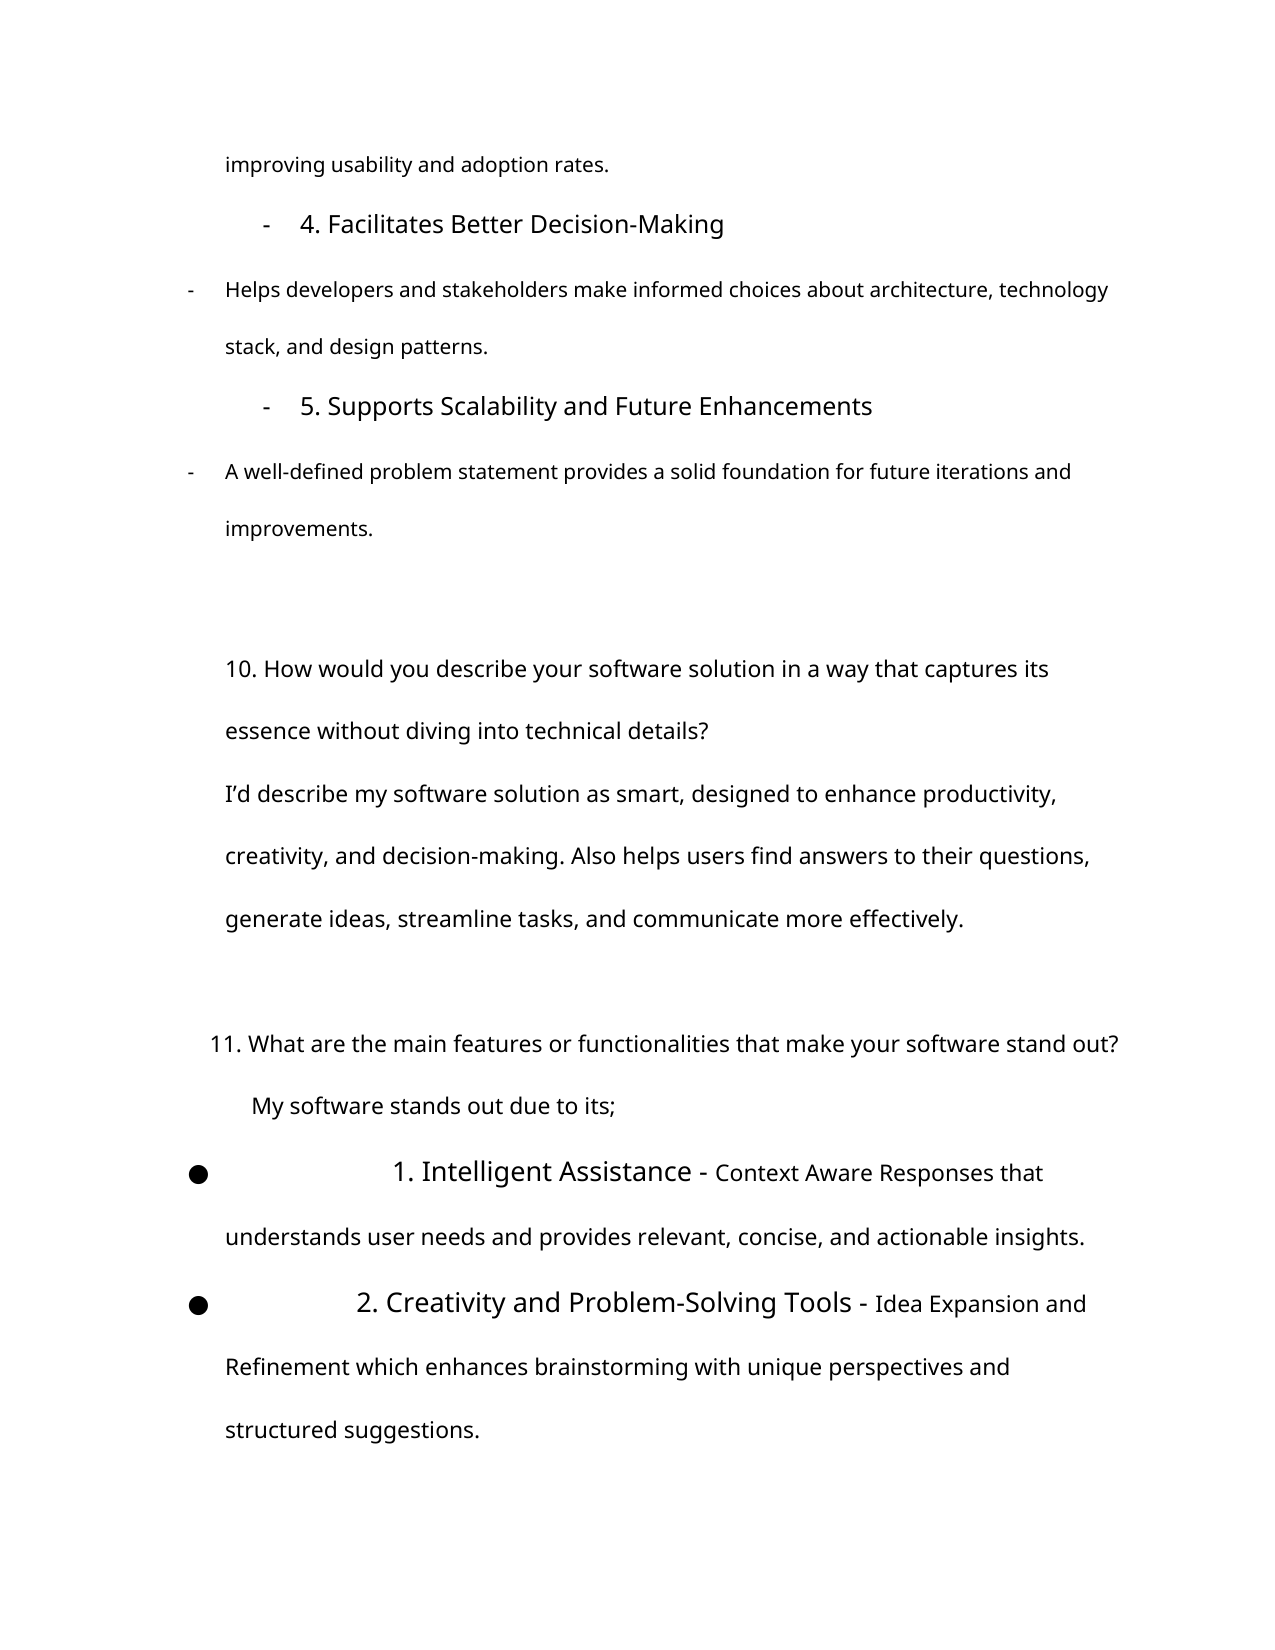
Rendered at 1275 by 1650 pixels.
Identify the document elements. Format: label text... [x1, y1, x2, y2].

list A well-defined problem statement provides a solid foundation for future iterations and improvements. [187, 457, 1125, 599]
list improving usability and adoption rates. [187, 150, 1125, 178]
list Helps developers and stakeholders make informed choices about architecture, technology stack, and design patterns. [187, 275, 1125, 360]
text I’d describe my software solution as smart, designed to enhance productivity, creativity, and decision-making. Also helps users find answers to their questions, generate ideas, streamline tasks, and communicate more effectively. [225, 777, 1125, 934]
subtitle 5. Supports Scalability and Future Enhancements [262, 389, 1125, 423]
text 10. How would you describe your software solution in a way that captures its essence without diving into technical details? [225, 652, 1125, 746]
list 2. Creativity and Problem-Solving Tools - Idea Expansion and Refinement which enhances brainstorming with unique perspectives and structured suggestions. [187, 1283, 1125, 1445]
text 11. What are the main features or functionalities that make your software stand out? [150, 1027, 1125, 1059]
subtitle 4. Facilitates Better Decision-Making [262, 207, 1125, 241]
text My software stands out due to its; [150, 1090, 1125, 1121]
list 1. Intelligent Assistance - Context Aware Responses that understands user needs and provides relevant, concise, and actionable insights. [187, 1152, 1125, 1252]
